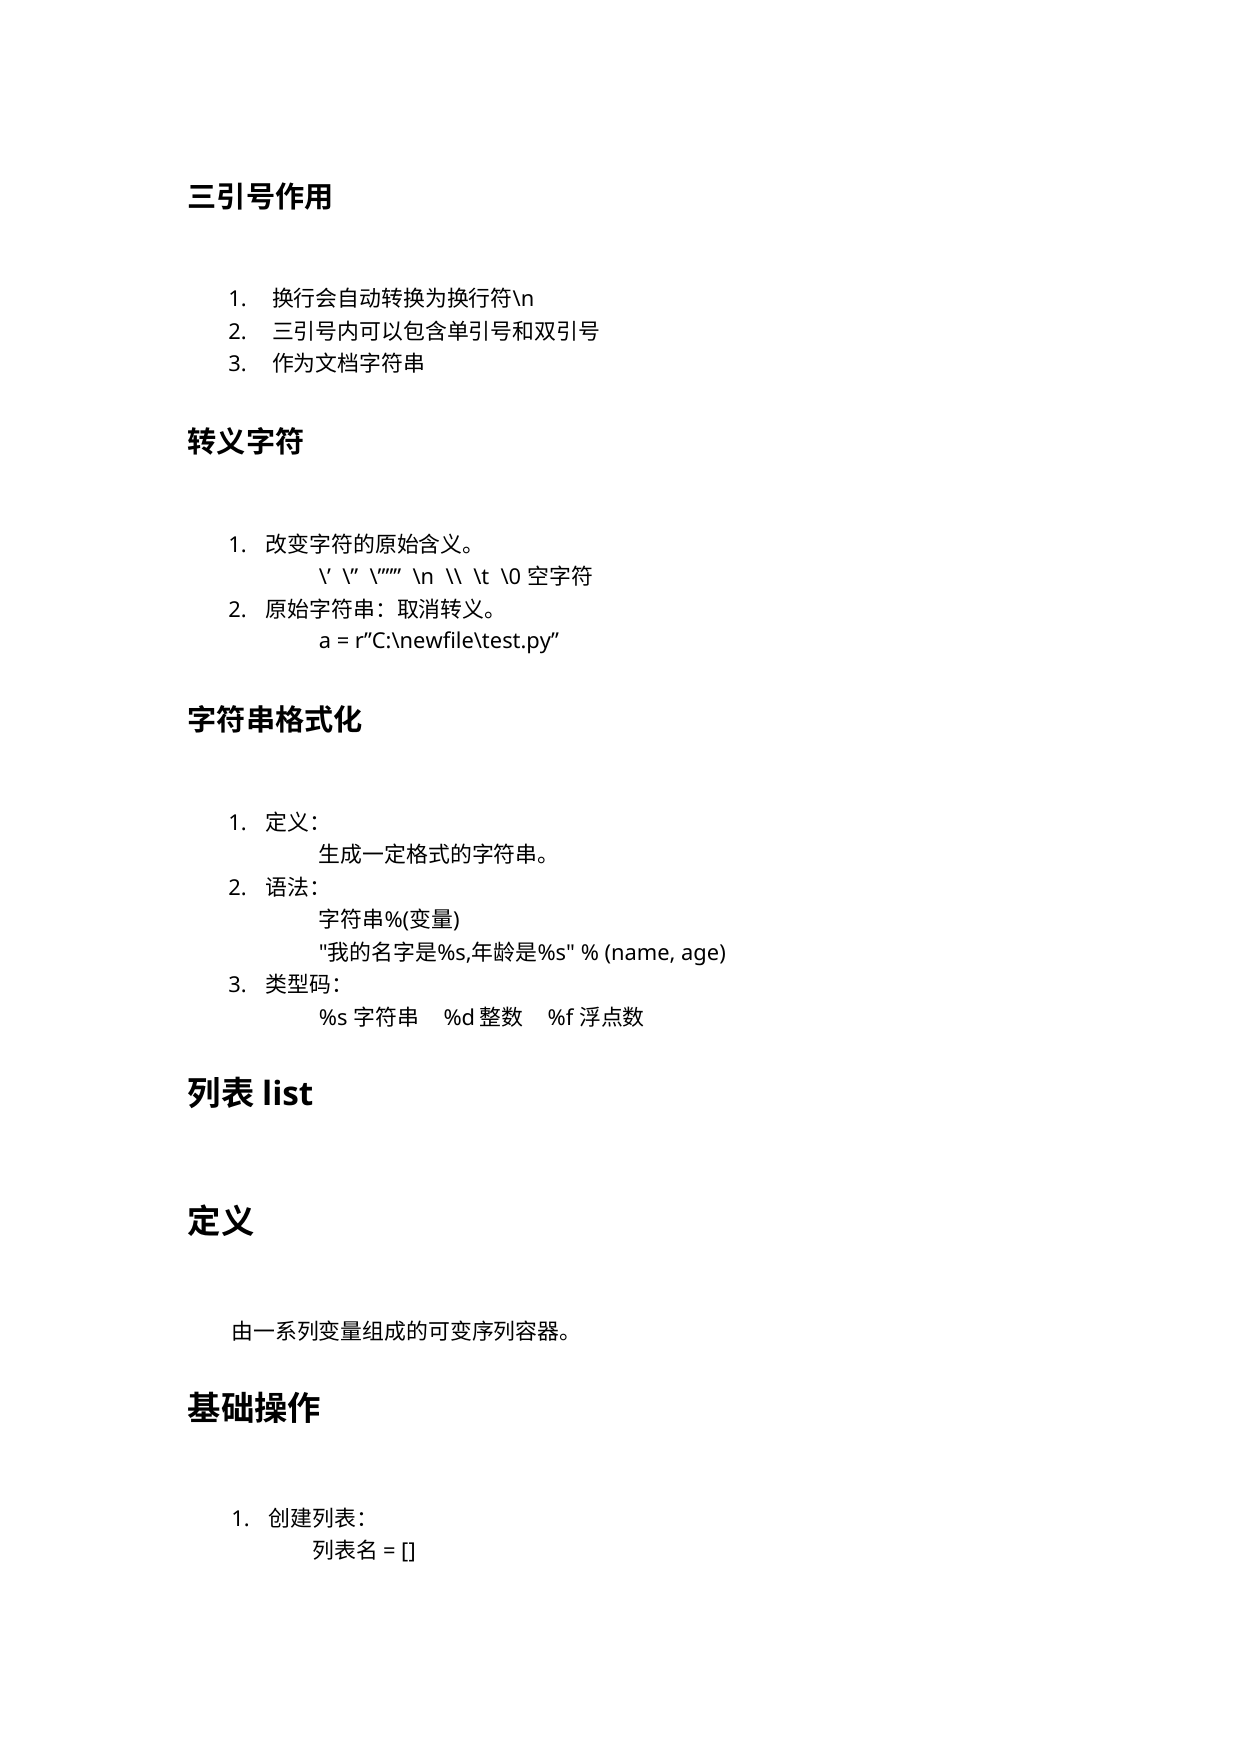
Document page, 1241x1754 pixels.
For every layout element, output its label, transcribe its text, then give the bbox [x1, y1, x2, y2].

text %s 字符串 %d整数 %f 浮点数 [319, 999, 1053, 1032]
subtitle 列表 list [187, 1059, 1053, 1124]
subtitle 基础操作 [187, 1373, 1053, 1438]
text 字符串%(变量) [264, 902, 1053, 934]
text 列表名 = [] [269, 1533, 1053, 1565]
subtitle 定义 [187, 1186, 1053, 1251]
subtitle 三引号作用 [187, 162, 1053, 227]
list 语法： [228, 869, 1053, 902]
subtitle 转义字符 [187, 407, 1053, 472]
list 作为文档字符串 [228, 346, 1053, 378]
list 换行会自动转换为换行符\n [228, 281, 1053, 313]
list 三引号内可以包含单引号和双引号 [228, 313, 1053, 346]
text 生成一定格式的字符串。 [275, 837, 1053, 869]
list 原始字符串：取消转义。 [228, 591, 1053, 624]
list 创建列表： [231, 1500, 1053, 1533]
text a = r”C:\newfile\test.py” [187, 624, 1053, 656]
subtitle 字符串格式化 [187, 686, 1053, 751]
list 类型码： [228, 967, 1053, 999]
list 改变字符的原始含义。 [228, 526, 1053, 559]
text \’ \” \””” \n \\ \t \0 空字符 [275, 559, 1053, 591]
text "我的名字是%s,年龄是%s" % (name, age) [275, 934, 1053, 967]
list 定义： [228, 804, 1053, 837]
text 由一系列变量组成的可变序列容器。 [187, 1313, 1053, 1346]
